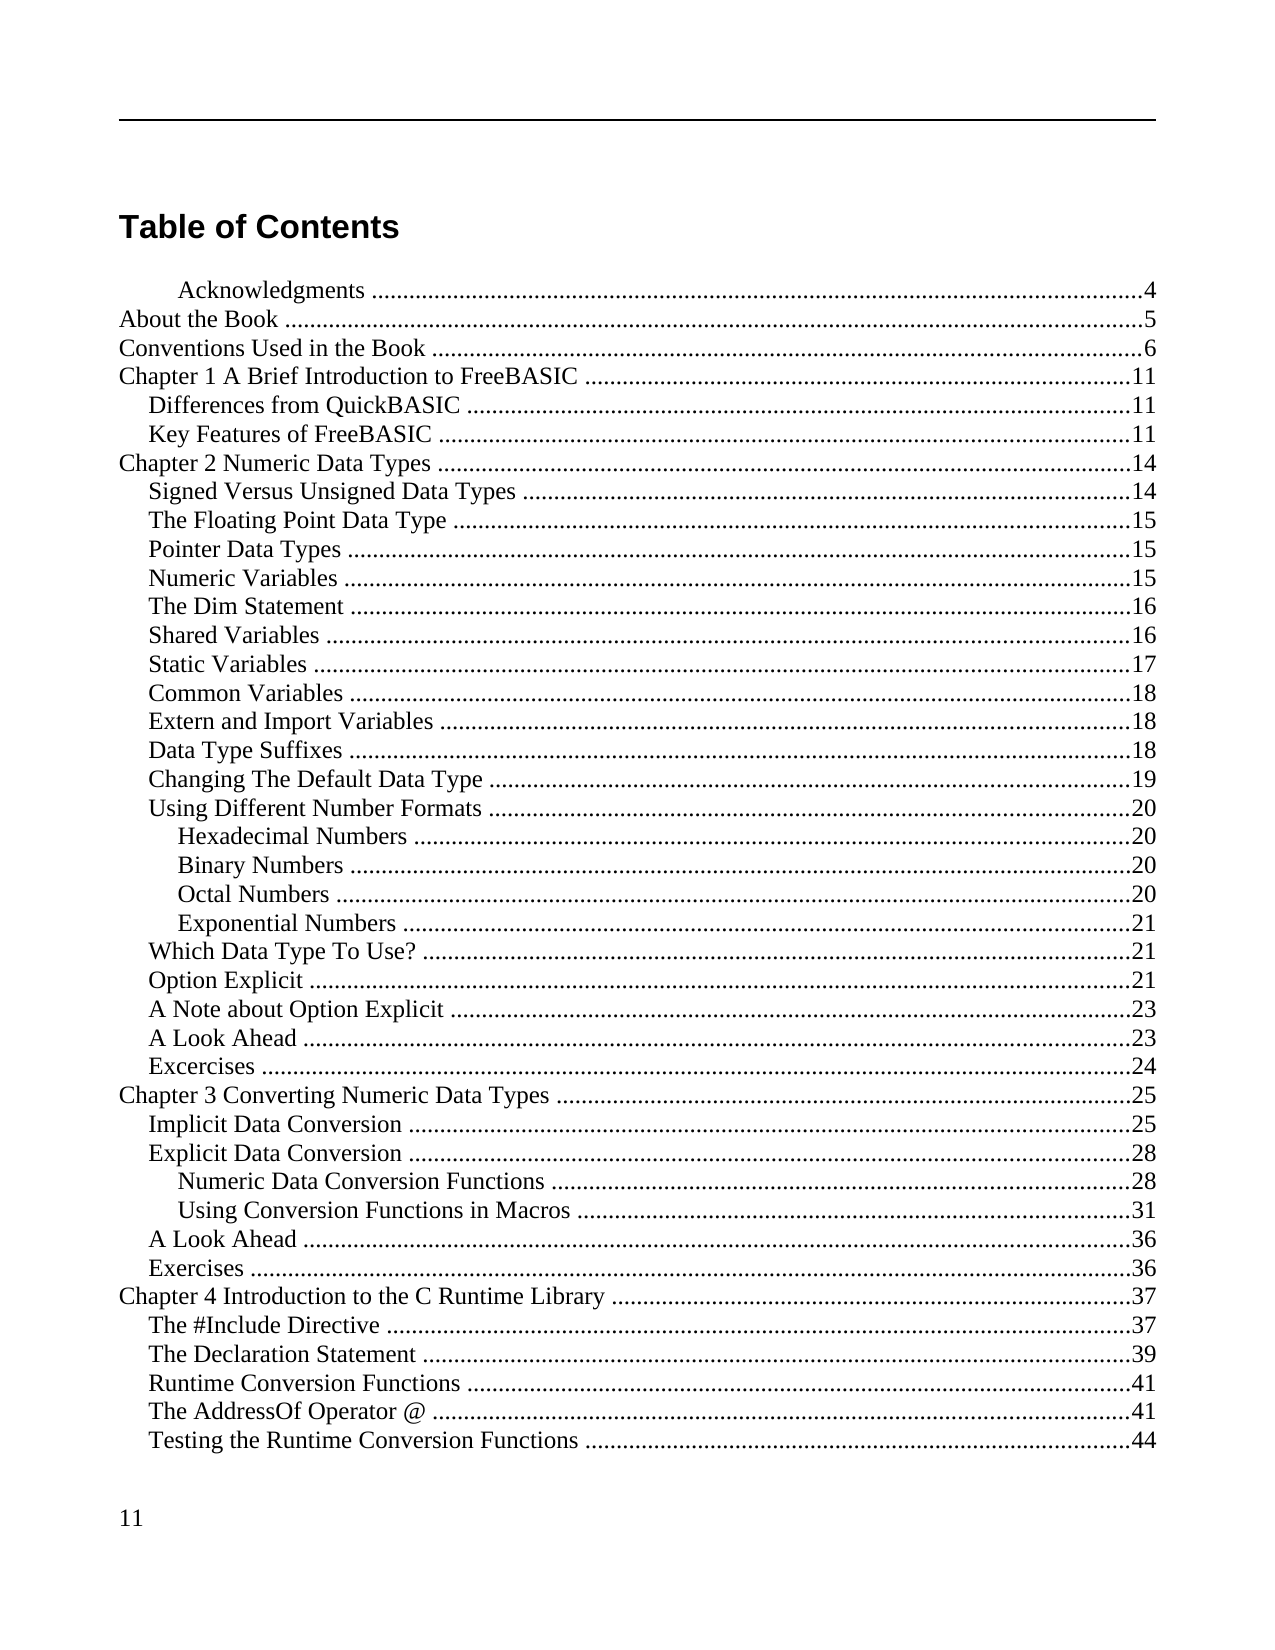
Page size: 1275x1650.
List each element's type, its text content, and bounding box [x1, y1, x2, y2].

text A Look Ahead 36 [148, 1224, 1156, 1253]
text Changing The Default Data Type 19 [148, 764, 1156, 793]
text Binary Numbers 20 [177, 850, 1156, 879]
text Static Variables 17 [148, 649, 1156, 678]
text Shared Variables 16 [148, 620, 1156, 649]
text Option Explicit 21 [148, 965, 1156, 994]
text Numeric Variables 15 [148, 563, 1156, 591]
text Numeric Data Conversion Functions 28 [177, 1166, 1156, 1195]
text Using Conversion Functions in Macros 31 [177, 1195, 1156, 1224]
text Exponential Numbers 21 [177, 908, 1156, 936]
text Key Features of FreeBASIC 11 [148, 419, 1156, 448]
text Excercises 24 [148, 1051, 1156, 1080]
text Exercises 36 [148, 1253, 1156, 1281]
text Which Data Type To Use? 21 [148, 936, 1156, 965]
text Chapter 3 Converting Numeric Data Types 25 [118, 1080, 1156, 1109]
text Differences from QuickBASIC 11 [148, 390, 1156, 419]
text A Note about Option Explicit 23 [148, 994, 1156, 1023]
text Using Different Number Formats 20 [148, 793, 1156, 821]
text Extern and Import Variables 18 [148, 706, 1156, 735]
text Acknowledgments 4 [177, 275, 1156, 304]
text Signed Versus Unsigned Data Types 14 [148, 476, 1156, 505]
text Chapter 2 Numeric Data Types 14 [118, 448, 1156, 476]
subtitle Table of Contents [118, 207, 1156, 246]
text Testing the Runtime Conversion Functions 44 [148, 1425, 1156, 1454]
text Octal Numbers 20 [177, 879, 1156, 908]
text Conventions Used in the Book 6 [118, 333, 1156, 361]
text Chapter 1 A Brief Introduction to FreeBASIC 11 [118, 361, 1156, 390]
text Explicit Data Conversion 28 [148, 1138, 1156, 1166]
text Chapter 4 Introduction to the C Runtime Library 37 [118, 1281, 1156, 1310]
text Common Variables 18 [148, 678, 1156, 706]
text The Dim Statement 16 [148, 591, 1156, 620]
text Pointer Data Types 15 [148, 534, 1156, 563]
text Hexadecimal Numbers 20 [177, 821, 1156, 850]
text The Floating Point Data Type 15 [148, 505, 1156, 534]
text Data Type Suffixes 18 [148, 735, 1156, 764]
text Runtime Conversion Functions 41 [148, 1368, 1156, 1396]
text About the Book 5 [118, 304, 1156, 333]
text The Declaration Statement 39 [148, 1339, 1156, 1368]
text The AddressOf Operator @ 41 [148, 1396, 1156, 1425]
text A Look Ahead 23 [148, 1023, 1156, 1051]
text The #Include Directive 37 [148, 1310, 1156, 1339]
text Implicit Data Conversion 25 [148, 1109, 1156, 1138]
